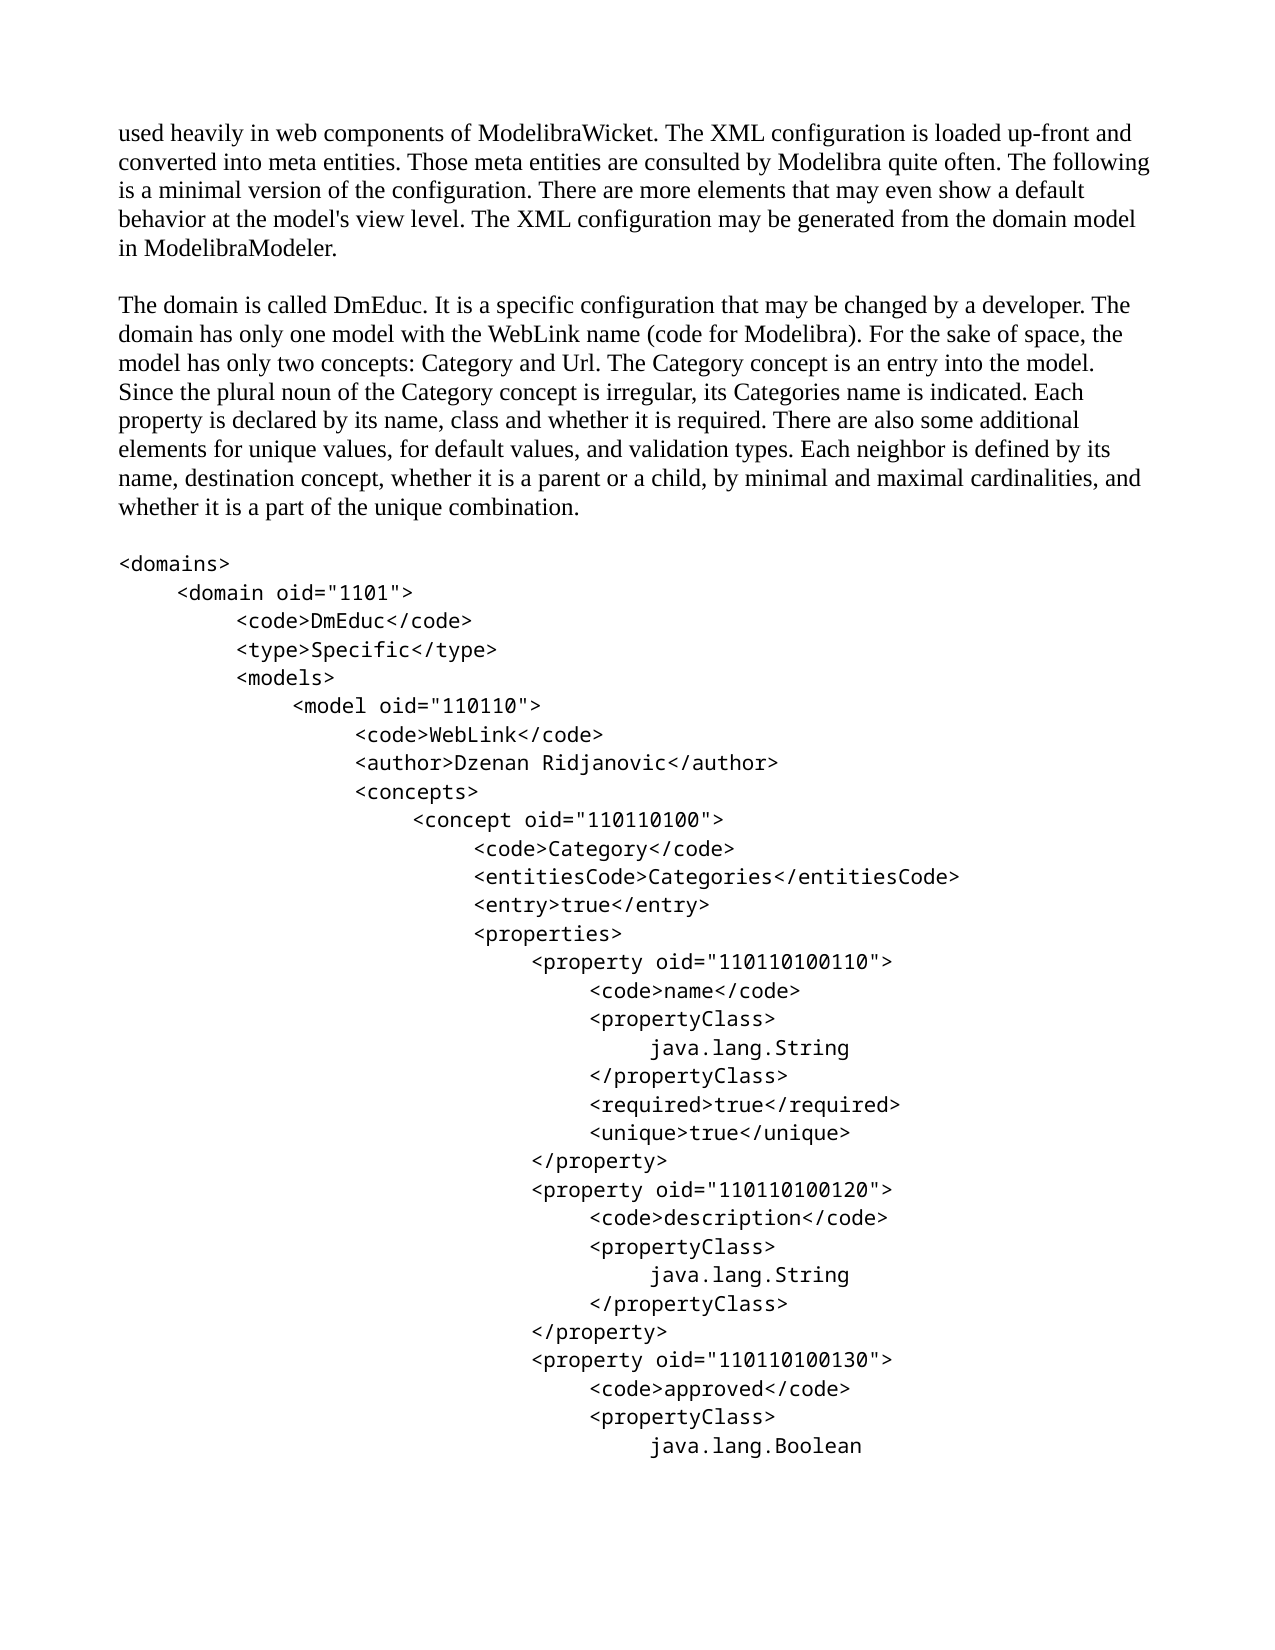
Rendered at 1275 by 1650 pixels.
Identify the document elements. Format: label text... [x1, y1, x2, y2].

text <model oid="110110"> [118, 692, 1157, 720]
text <code>description</code> [118, 1203, 1157, 1232]
text <author>Dzenan Ridjanovic</author> [118, 748, 1157, 777]
text used heavily in web components of ModelibraWicket. The XML configuration is loaded up-front and converted into meta entities. Those meta entities are consulted by Modelibra quite often. The following is a minimal version of the configuration. There are more elements that may even show a default behavior at the model's view level. The XML configuration may be generated from the domain model in ModelibraModeler. [118, 118, 1157, 262]
text <property oid="110110100130"> [118, 1346, 1157, 1374]
text <entry>true</entry> [118, 891, 1157, 919]
text <property oid="110110100110"> [118, 947, 1157, 976]
text <code>name</code> [118, 976, 1157, 1004]
text <concepts> [118, 777, 1157, 805]
text </propertyClass> [118, 1061, 1157, 1090]
text java.lang.Boolean [118, 1431, 1157, 1459]
text <code>WebLink</code> [118, 720, 1157, 748]
text <code>approved</code> [118, 1374, 1157, 1402]
text <propertyClass> [118, 1402, 1157, 1431]
text </propertyClass> [118, 1289, 1157, 1317]
text <domains> [118, 549, 1157, 578]
text </property> [118, 1317, 1157, 1346]
text <type>Specific</type> [118, 635, 1157, 663]
text java.lang.String [118, 1260, 1157, 1289]
text <properties> [118, 919, 1157, 947]
text <code>DmEduc</code> [118, 606, 1157, 635]
text <property oid="110110100120"> [118, 1175, 1157, 1203]
text The domain is called DmEduc. It is a specific configuration that may be changed by a developer. The domain has only one model with the WebLink name (code for Modelibra). For the sake of space, the model has only two concepts: Category and Url. The Category concept is an entry into the model. Since the plural noun of the Category concept is irregular, its Categories name is indicated. Each property is declared by its name, class and whether it is required. There are also some additional elements for unique values, for default values, and validation types. Each neighbor is defined by its name, destination concept, whether it is a parent or a child, by minimal and maximal cardinalities, and whether it is a part of the unique combination. [118, 291, 1157, 521]
text </property> [118, 1147, 1157, 1175]
text <unique>true</unique> [118, 1118, 1157, 1147]
text <required>true</required> [118, 1090, 1157, 1118]
text <models> [118, 663, 1157, 692]
text <propertyClass> [118, 1232, 1157, 1260]
text <concept oid="110110100"> [118, 805, 1157, 834]
text <domain oid="1101"> [118, 578, 1157, 606]
text <entitiesCode>Categories</entitiesCode> [118, 862, 1157, 891]
text <code>Category</code> [118, 834, 1157, 862]
text java.lang.String [118, 1033, 1157, 1061]
text <propertyClass> [118, 1004, 1157, 1033]
